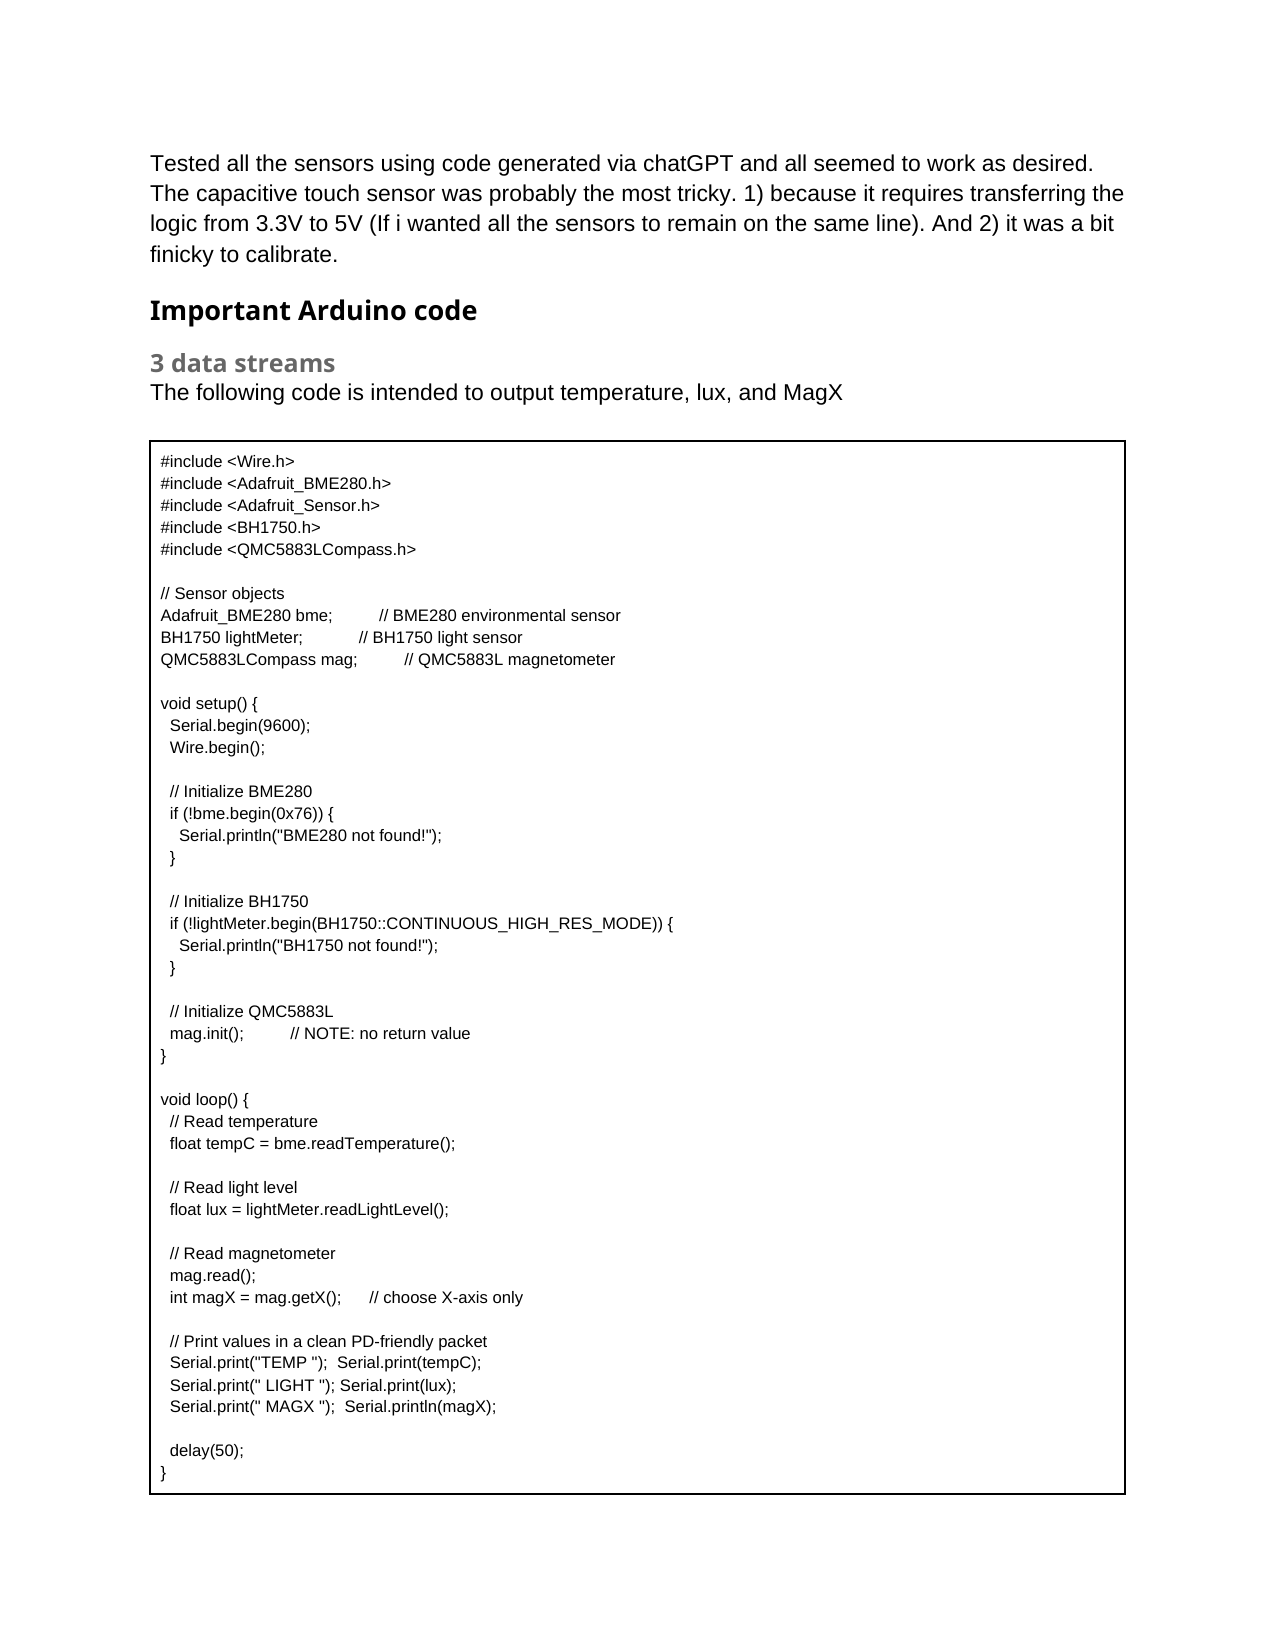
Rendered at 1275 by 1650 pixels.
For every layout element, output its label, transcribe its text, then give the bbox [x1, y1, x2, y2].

subtitle Important Arduino code [150, 292, 1125, 328]
text The following code is intended to output temperature, lux, and MagX [150, 379, 1125, 406]
table_header #include <Wire.h> #include <Adafruit_BME280.h> #include <Adafruit_Sensor.h> #include <BH1750.h> #include <QMC5883LCompass.h> // Sensor objects Adafruit_BME280 bme; // BME280 environmental sensor BH1750 lightMeter; // BH1750 light sensor QMC5883LCompass mag; // QMC5883L magnetometer void setup() { Serial.begin(9600); Wire.begin(); // Initialize BME280 if (!bme.begin(0x76)) { Serial.println("BME280 not found!"); } // Initialize BH1750 if (!lightMeter.begin(BH1750::CONTINUOUS_HIGH_RES_MODE)) { Serial.println("BH1750 not found!"); } // Initialize QMC5883L mag.init(); // NOTE: no return value } void loop() { // Read temperature float tempC = bme.readTemperature(); // Read light level float lux = lightMeter.readLightLevel(); // Read magnetometer mag.read(); int magX = mag.getX(); // choose X-axis only // Print values in a clean PD-friendly packet Serial.print("TEMP "); Serial.print(tempC); Serial.print(" LIGHT "); Serial.print(lux); Serial.print(" MAGX "); Serial.println(magX); delay(50); } [151, 442, 1124, 1493]
subtitle 3 data streams [150, 345, 1125, 379]
text Tested all the sensors using code generated via chatGPT and all seemed to work as desired. The capacitive touch sensor was probably the most tricky. 1) because it requires transferring the logic from 3.3V to 5V (If i wanted all the sensors to remain on the same line). And 2) it was a bit finicky to calibrate. [150, 150, 1125, 267]
